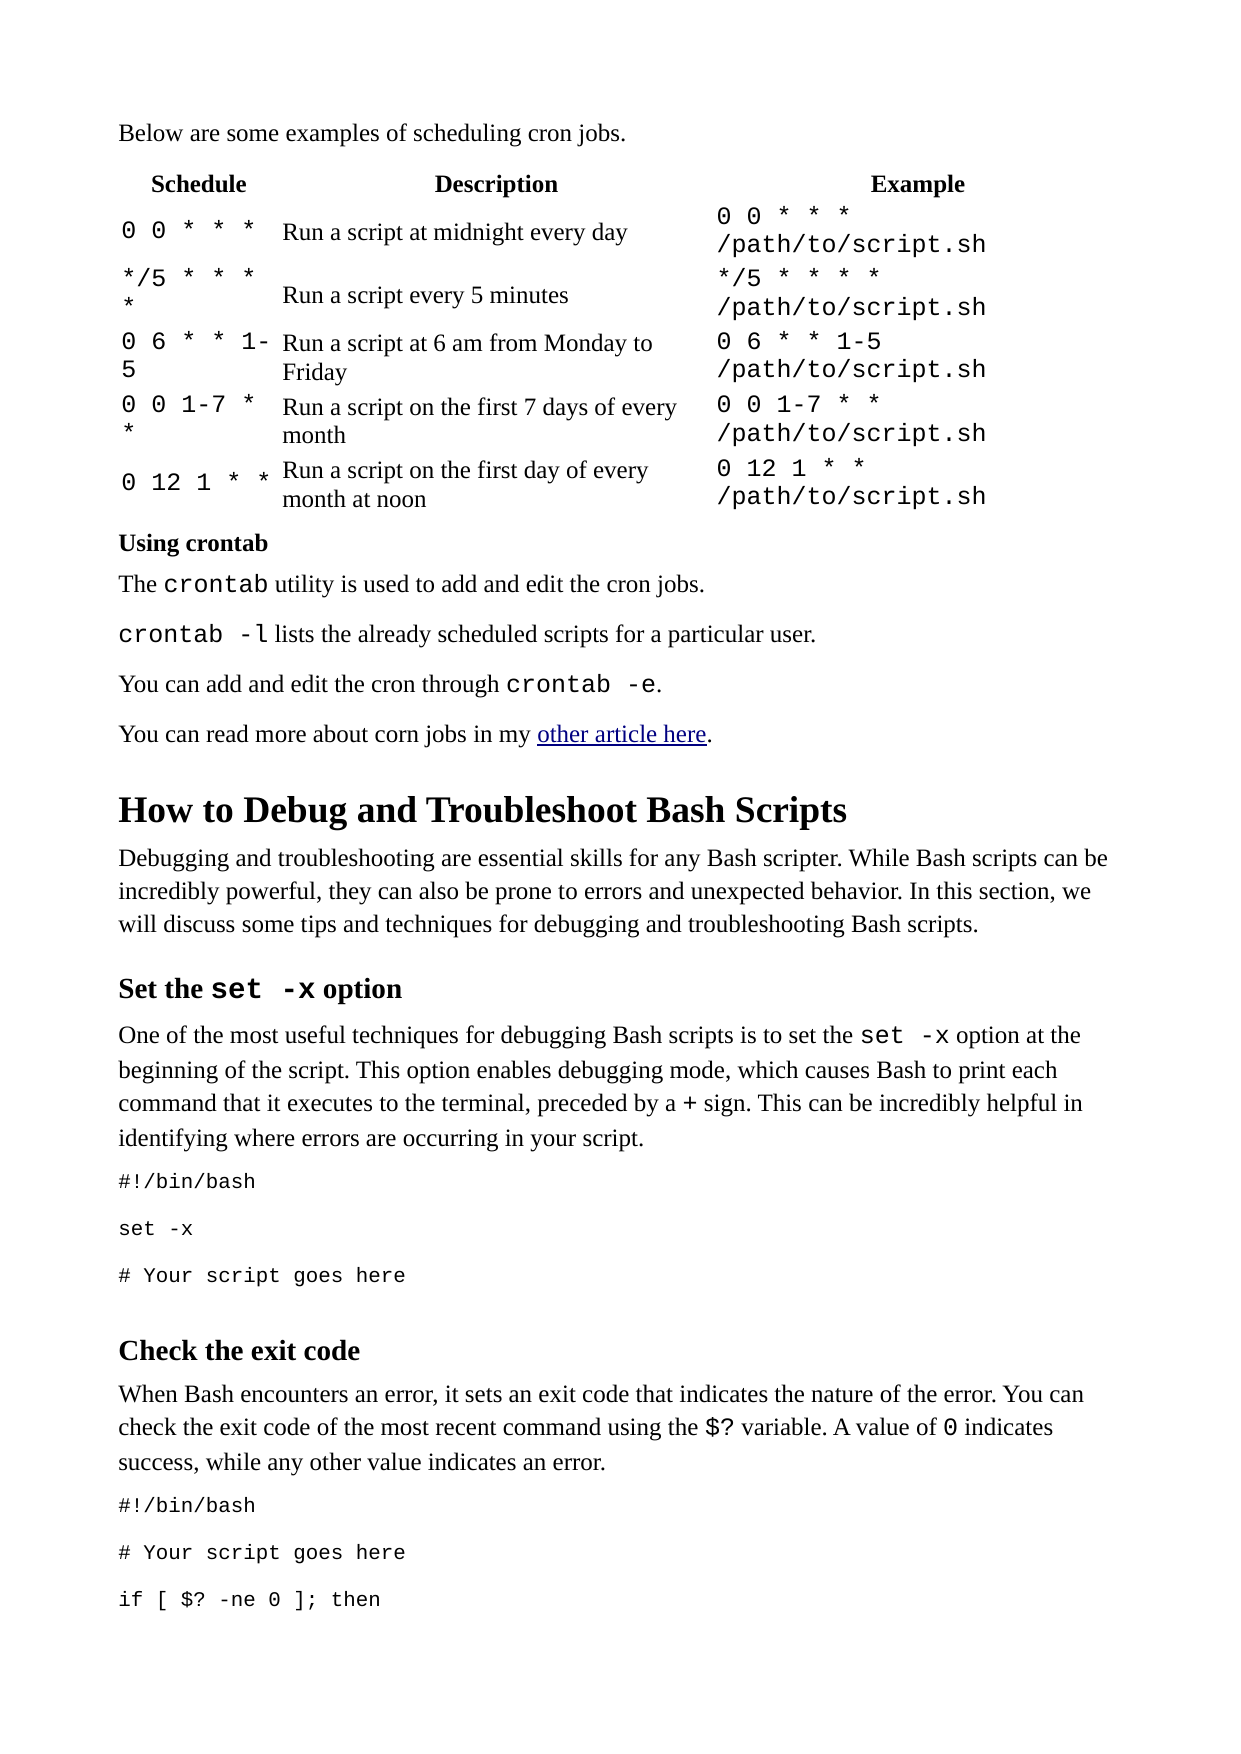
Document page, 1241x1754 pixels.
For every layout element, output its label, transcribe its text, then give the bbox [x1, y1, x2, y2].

table_cell Run a script at midnight every day [279, 200, 713, 263]
table_header Schedule [118, 166, 279, 200]
table_header Example [714, 166, 1122, 200]
text The crontab utility is used to add and edit the cron jobs. [118, 569, 1122, 600]
table_cell Run a script on the first day of every month at noon [279, 452, 713, 515]
table_cell */5 * * * * /path/to/script.sh [714, 263, 1122, 325]
text You can read more about corn jobs in my other article here. [118, 719, 1122, 748]
text Below are some examples of scheduling cron jobs. [118, 118, 1122, 147]
text crontab -l lists the already scheduled scripts for a particular user. [118, 619, 1122, 650]
text You can add and edit the cron through crontab -e. [118, 669, 1122, 700]
text # Your script goes here [118, 1542, 1122, 1566]
text One of the most useful techniques for debugging Bash scripts is to set the set -x option at the beginning of the script. This option enables debugging mode, which causes Bash to print each command that it executes to the terminal, preceded by a + sign. This can be incredibly helpful in identifying where errors are occurring in your script. [118, 1020, 1122, 1152]
table_cell Run a script on the first 7 days of every month [279, 389, 713, 452]
text set -x [118, 1218, 1122, 1242]
text Debugging and troubleshooting are essential skills for any Bash scripter. While Bash scripts can be incredibly powerful, they can also be prone to errors and unexpected behavior. In this section, we will discuss some tips and techniques for debugging and troubleshooting Bash scripts. [118, 843, 1122, 938]
table_cell 0 6 * * 1-5 [118, 325, 279, 389]
table_cell Run a script every 5 minutes [279, 263, 713, 325]
table_cell Run a script at 6 am from Monday to Friday [279, 325, 713, 389]
table_cell 0 12 1 * * /path/to/script.sh [714, 452, 1122, 515]
table_cell 0 0 * * * [118, 200, 279, 263]
subtitle Using crontab [118, 528, 1122, 557]
table_header Description [279, 166, 713, 200]
table_cell 0 0 1-7 * * /path/to/script.sh [714, 389, 1122, 452]
table_cell */5 * * * * [118, 263, 279, 325]
table_cell 0 6 * * 1-5 /path/to/script.sh [714, 325, 1122, 389]
subtitle Set the set -x option [118, 971, 1122, 1007]
text if [ $? -ne 0 ]; then [118, 1589, 1122, 1613]
subtitle How to Debug and Troubleshoot Bash Scripts [118, 787, 1122, 831]
subtitle Check the exit code [118, 1333, 1122, 1367]
text When Bash encounters an error, it sets an exit code that indicates the nature of the error. You can check the exit code of the most recent command using the $? variable. A value of 0 indicates success, while any other value indicates an error. [118, 1379, 1122, 1476]
text # Your script goes here [118, 1265, 1122, 1289]
table_cell 0 12 1 * * [118, 452, 279, 515]
table_cell 0 0 1-7 * * [118, 389, 279, 452]
table_cell 0 0 * * * /path/to/script.sh [714, 200, 1122, 263]
text #!/bin/bash [118, 1171, 1122, 1194]
text #!/bin/bash [118, 1495, 1122, 1518]
